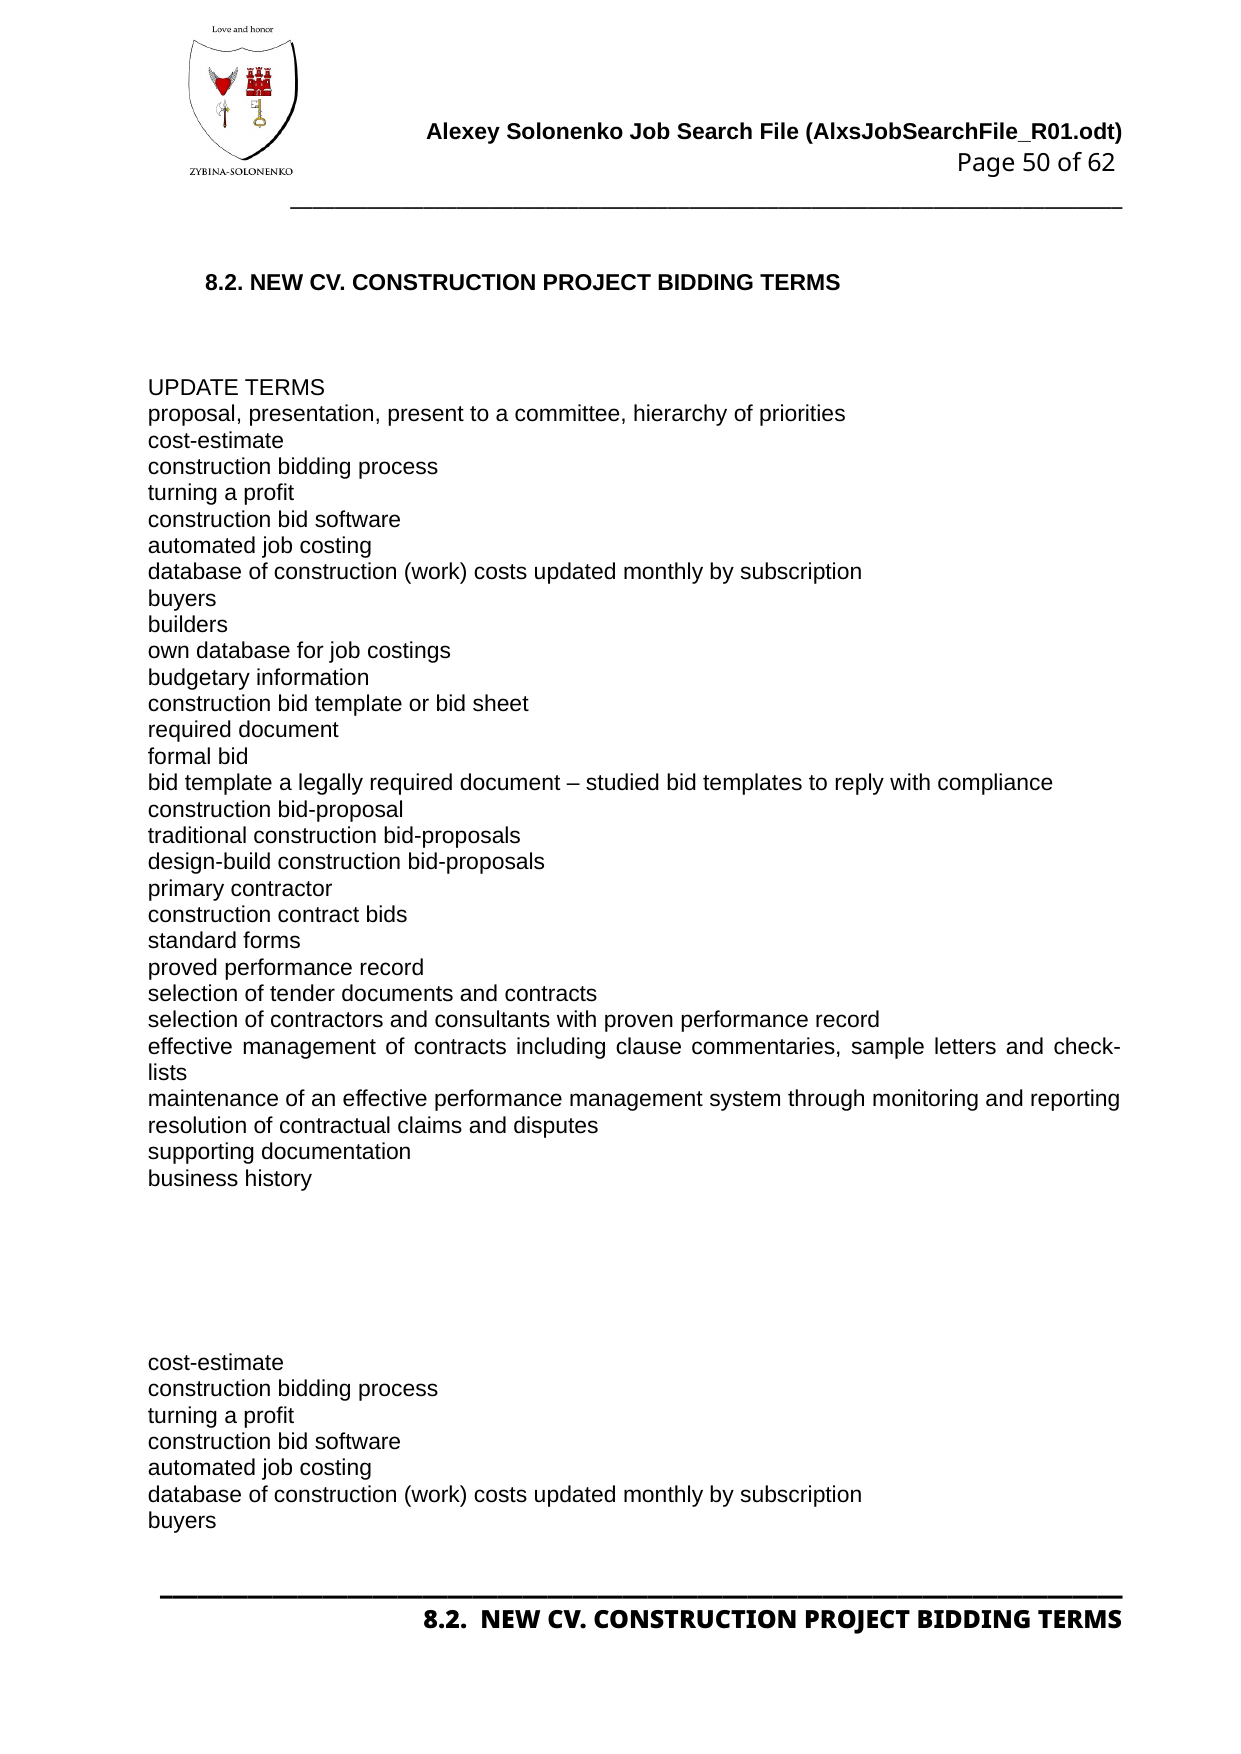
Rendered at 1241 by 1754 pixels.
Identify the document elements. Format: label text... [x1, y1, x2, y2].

text construction bid-proposal [148, 796, 1122, 822]
subtitle NEW CV. CONSTRUCTION PROJECT BIDDING TERMS [148, 268, 1122, 295]
text database of construction (work) costs updated monthly by subscription [148, 558, 1122, 585]
text selection of tender documents and contracts [148, 980, 1122, 1006]
picture [185, 22, 303, 186]
text automated job costing [148, 532, 1122, 558]
text cost-estimate [148, 427, 1122, 453]
text construction bid software [148, 506, 1122, 532]
text formal bid [148, 743, 1122, 769]
text turning a profit [148, 479, 1122, 506]
text budgetary information [148, 664, 1122, 690]
text selection of contractors and consultants with proven performance record [148, 1006, 1122, 1033]
text construction bid template or bid sheet [148, 690, 1122, 716]
text construction bidding process [148, 1375, 1122, 1402]
text primary contractor [148, 874, 1122, 901]
text resolution of contractual claims and disputes [148, 1112, 1122, 1138]
text UPDATE TERMS [148, 374, 1122, 400]
text required document [148, 716, 1122, 743]
text construction bid software [148, 1428, 1122, 1454]
text own database for job costings [148, 637, 1122, 664]
text construction bidding process [148, 453, 1122, 479]
text turning a profit [148, 1402, 1122, 1428]
text construction contract bids [148, 901, 1122, 927]
text database of construction (work) costs updated monthly by subscription [148, 1481, 1122, 1507]
text cost-estimate [148, 1349, 1122, 1375]
text proposal, presentation, present to a committee, hierarchy of priorities [148, 400, 1122, 427]
text standard forms [148, 927, 1122, 954]
text builders [148, 611, 1122, 637]
text business history [148, 1164, 1122, 1191]
text bid template a legally required document – studied bid templates to reply with compliance [148, 769, 1122, 796]
text design-build construction bid-proposals [148, 848, 1122, 874]
text traditional construction bid-proposals [148, 822, 1122, 848]
text buyers [148, 1507, 1122, 1533]
text maintenance of an effective performance management system through monitoring and reporting [148, 1085, 1122, 1112]
text effective management of contracts including clause commentaries, sample letters and check-lists [148, 1033, 1122, 1085]
text supporting documentation [148, 1138, 1122, 1164]
text buyers [148, 585, 1122, 611]
text proved performance record [148, 954, 1122, 980]
text automated job costing [148, 1454, 1122, 1481]
